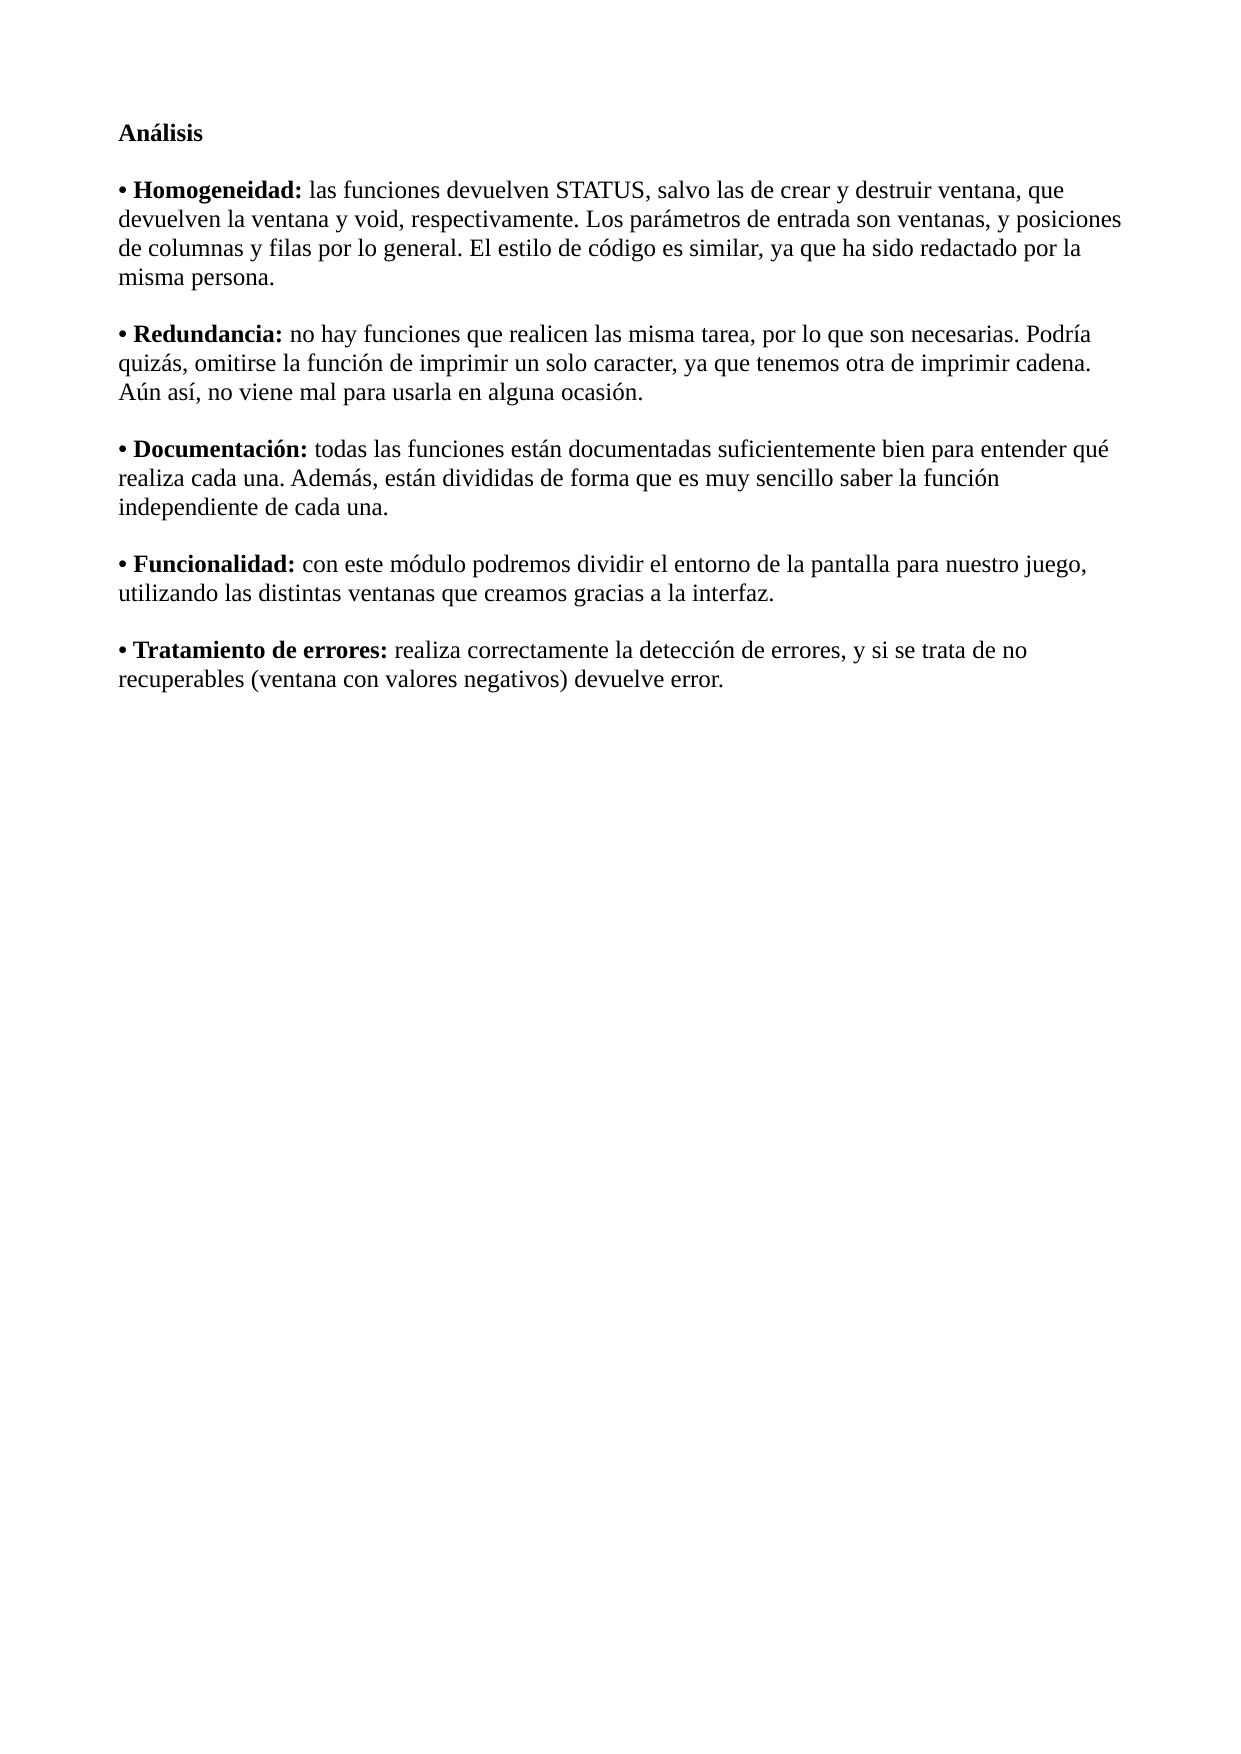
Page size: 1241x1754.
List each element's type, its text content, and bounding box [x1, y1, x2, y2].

text • Tratamiento de errores: realiza correctamente la detección de errores, y si se trata de no recuperables (ventana con valores negativos) devuelve error. [118, 636, 1122, 693]
text • Documentación: todas las funciones están documentadas suficientemente bien para entender qué realiza cada una. Además, están divididas de forma que es muy sencillo saber la función independiente de cada una. [118, 434, 1122, 521]
text • Funcionalidad: con este módulo podremos dividir el entorno de la pantalla para nuestro juego, utilizando las distintas ventanas que creamos gracias a la interfaz. [118, 549, 1122, 607]
text Análisis [118, 118, 1122, 147]
text • Redundancia: no hay funciones que realicen las misma tarea, por lo que son necesarias. Podría quizás, omitirse la función de imprimir un solo caracter, ya que tenemos otra de imprimir cadena. Aún así, no viene mal para usarla en alguna ocasión. [118, 319, 1122, 406]
text • Homogeneidad: las funciones devuelven STATUS, salvo las de crear y destruir ventana, que devuelven la ventana y void, respectivamente. Los parámetros de entrada son ventanas, y posiciones de columnas y filas por lo general. El estilo de código es similar, ya que ha sido redactado por la misma persona. [118, 176, 1122, 291]
